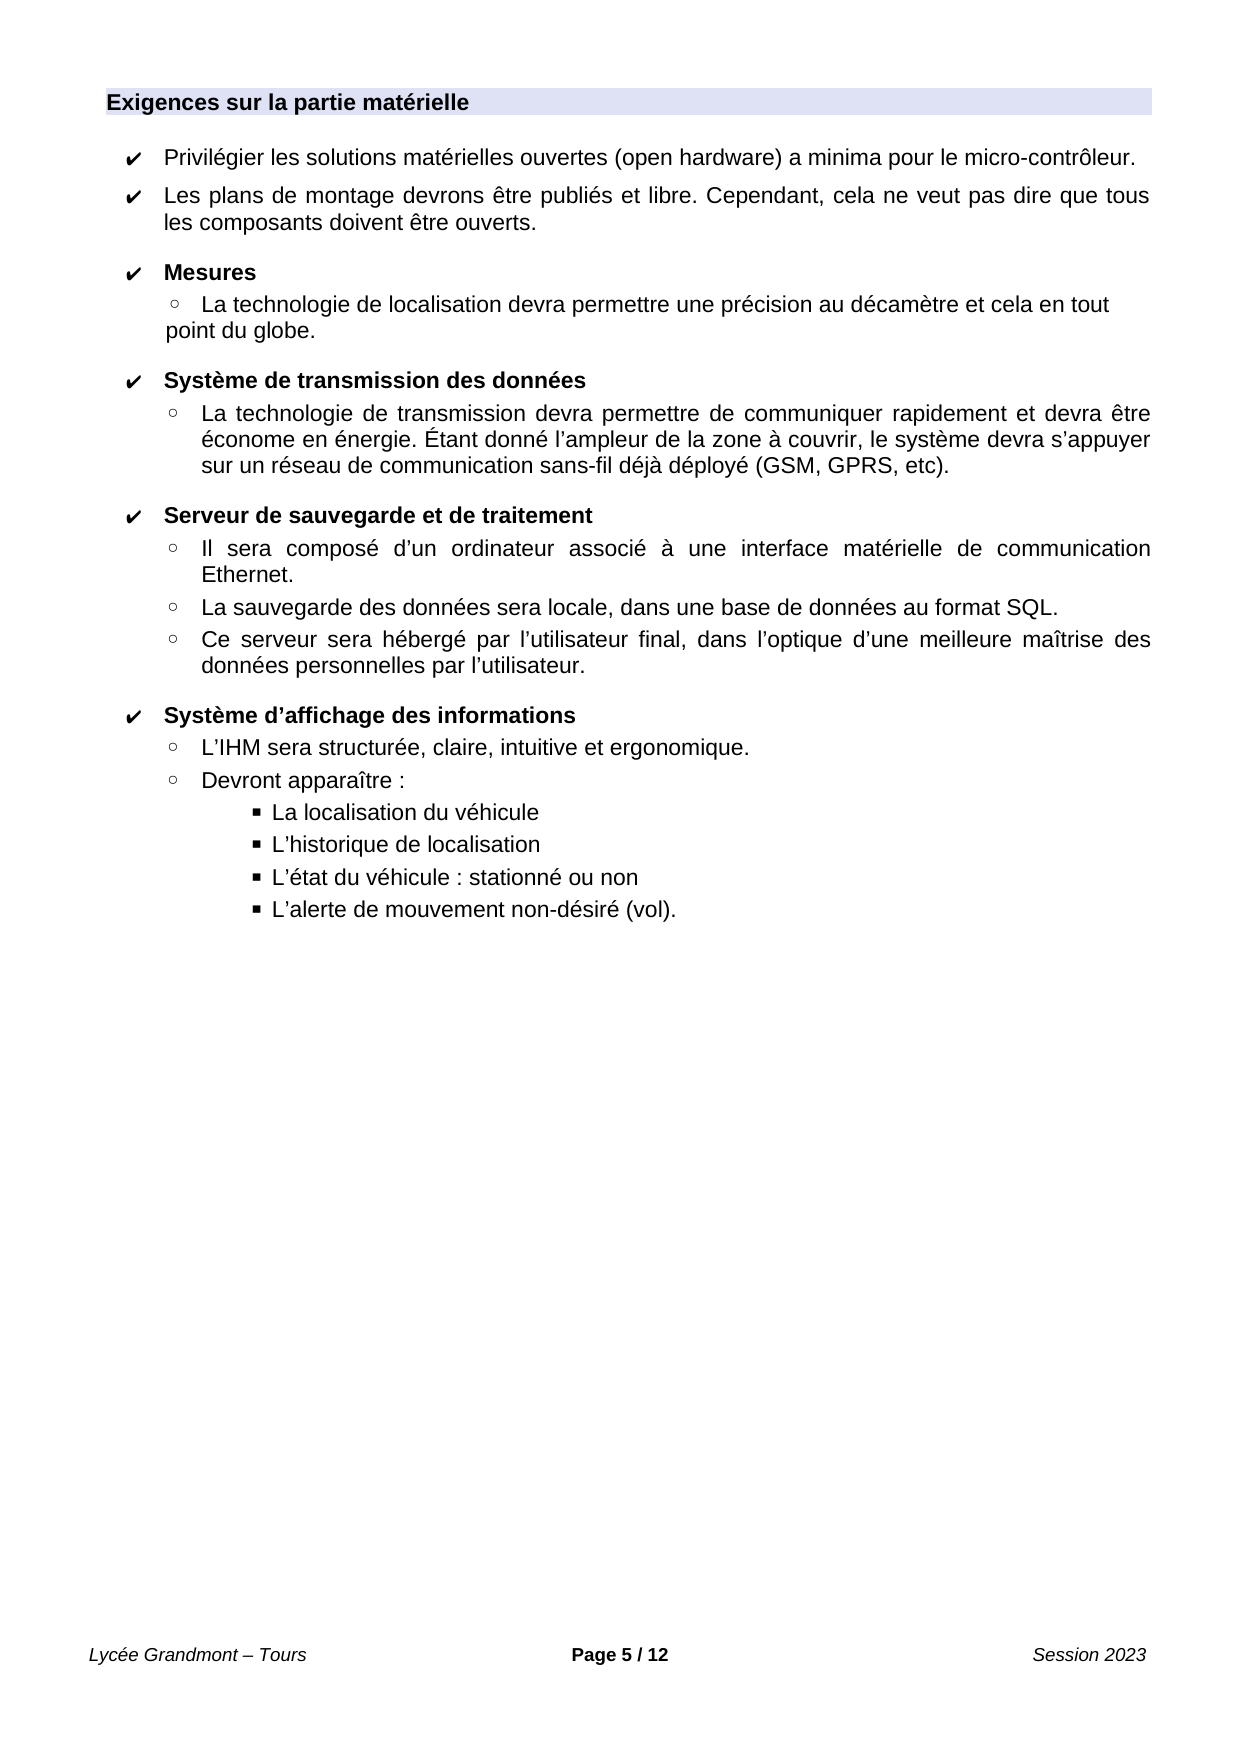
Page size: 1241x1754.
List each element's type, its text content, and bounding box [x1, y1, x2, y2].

list L’historique de localisation [248, 831, 1152, 858]
list Système d’affichage des informations [126, 702, 1152, 728]
list La sauvegarde des données sera locale, dans une base de données au format SQL. [163, 593, 1152, 620]
list Privilégier les solutions matérielles ouvertes (open hardware) a minima pour le micro-contrôleur. [126, 144, 1152, 171]
list Il sera composé d’un ordinateur associé à une interface matérielle de communication Ethernet. [163, 535, 1152, 587]
list L’IHM sera structurée, claire, intuitive et ergonomique. [163, 734, 1152, 761]
list Les plans de montage devrons être publiés et libre. Cependant, cela ne veut pas dire que tous les composants doivent être ouverts. [126, 182, 1152, 235]
list Mesures [126, 259, 1152, 285]
list L’état du véhicule : stationné ou non [248, 863, 1152, 890]
list La localisation du véhicule [248, 799, 1152, 825]
list Devront apparaître : [163, 767, 1152, 793]
list L’alerte de mouvement non-désiré (vol). [248, 896, 1152, 922]
list Serveur de sauvegarde et de traitement [126, 502, 1152, 529]
list La technologie de localisation devra permettre une précision au décamètre et cela en tout point du globe. [165, 291, 1152, 344]
list La technologie de transmission devra permettre de communiquer rapidement et devra être économe en énergie. Étant donné l’ampleur de la zone à couvrir, le système devra s’appuyer sur un réseau de communication sans-fil déjà déployé (GSM, GPRS, etc). [163, 400, 1152, 479]
text Exigences sur la partie matérielle [106, 88, 1152, 115]
list Ce serveur sera hébergé par l’utilisateur final, dans l’optique d’une meilleure maîtrise des données personnelles par l’utilisateur. [163, 626, 1152, 678]
list Système de transmission des données [126, 367, 1152, 394]
